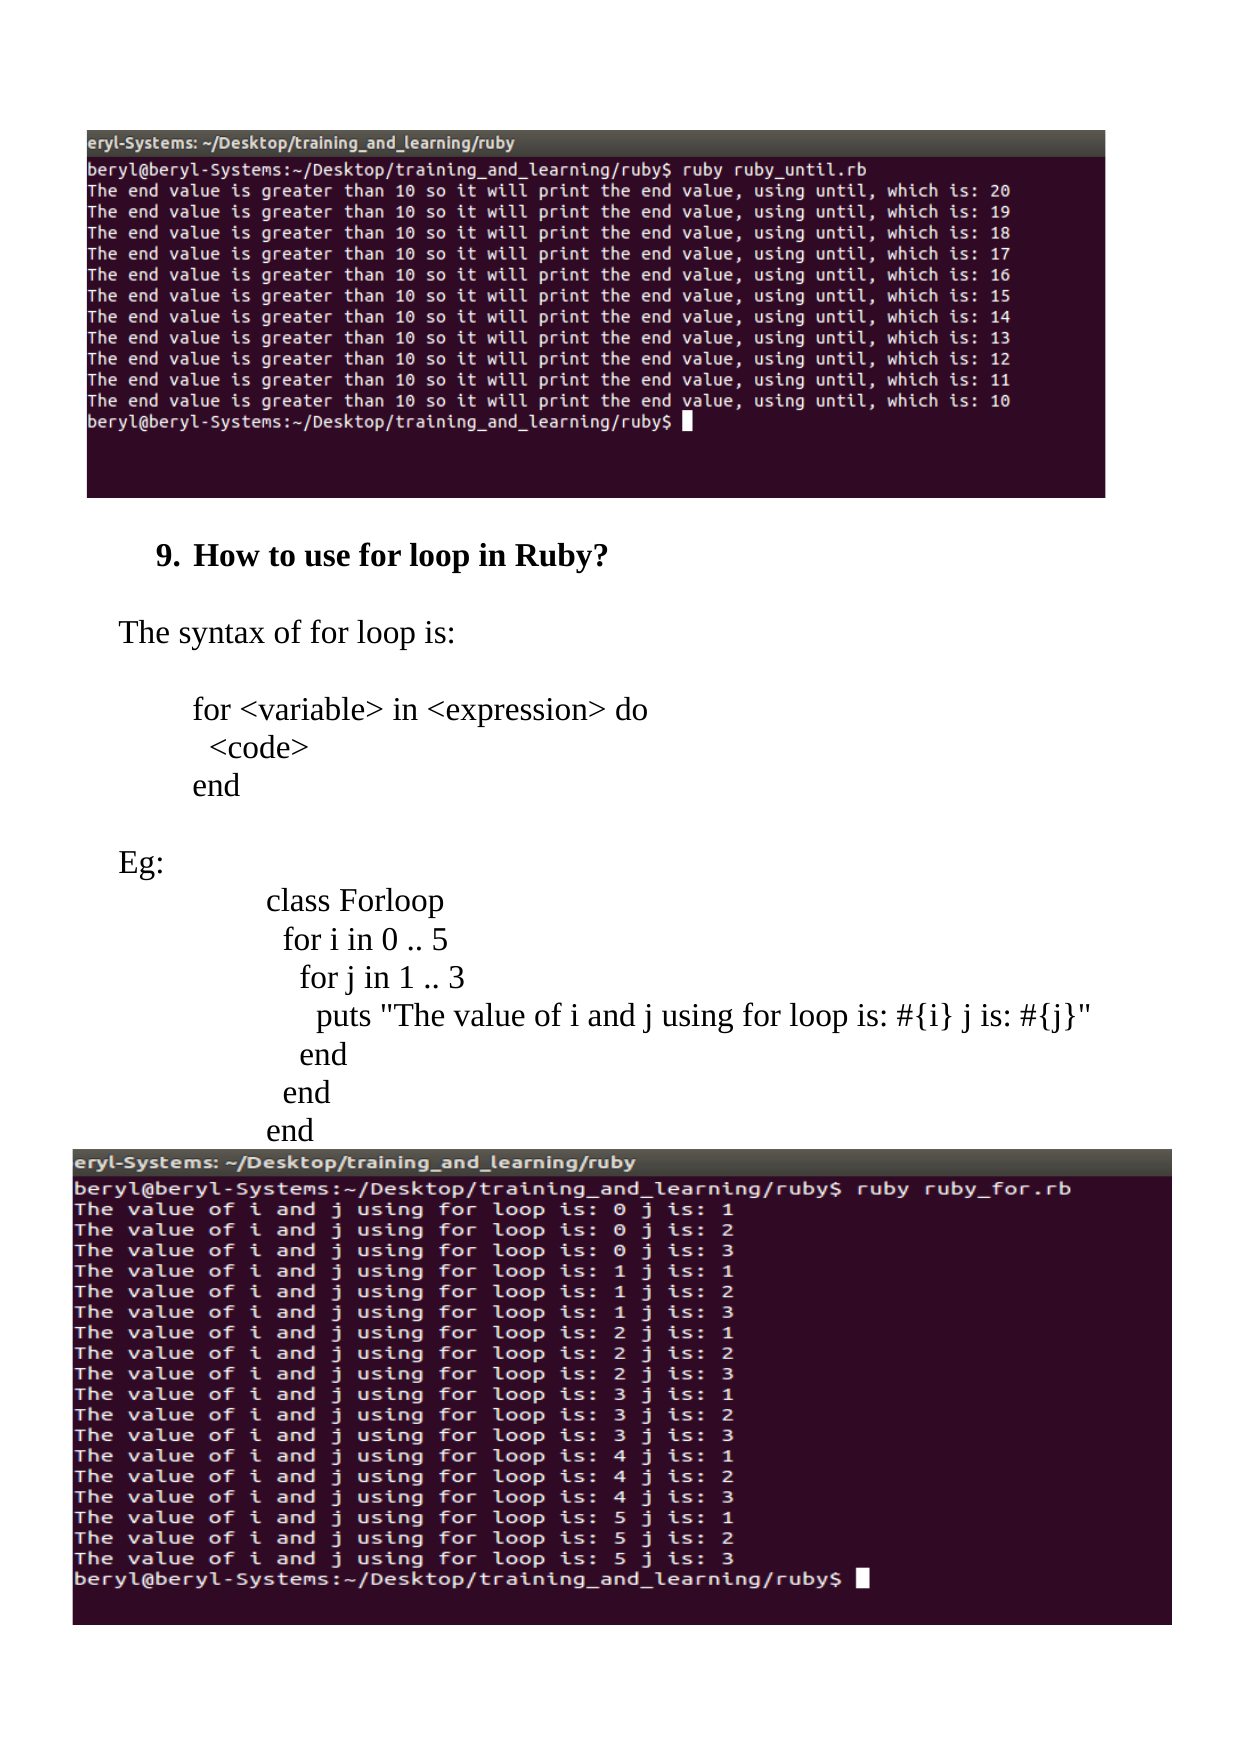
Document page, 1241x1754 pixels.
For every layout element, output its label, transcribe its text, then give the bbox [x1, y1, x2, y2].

text for i in 0 .. 5 [118, 919, 1122, 957]
text end [118, 1111, 1122, 1149]
text The syntax of for loop is: [118, 612, 1122, 651]
text for j in 1 .. 3 [118, 957, 1122, 996]
list How to use for loop in Ruby? [156, 536, 1122, 574]
text end [118, 1072, 1122, 1111]
text puts "The value of i and j using for loop is: #{i} j is: #{j}" [118, 996, 1122, 1034]
text end [118, 766, 1122, 804]
text end [118, 1034, 1122, 1072]
text for <variable> in <expression> do [118, 689, 1122, 727]
text class Forloop [118, 881, 1122, 919]
text Eg: [118, 842, 1122, 881]
picture [72, 1149, 275, 1625]
text <code> [118, 727, 1122, 766]
